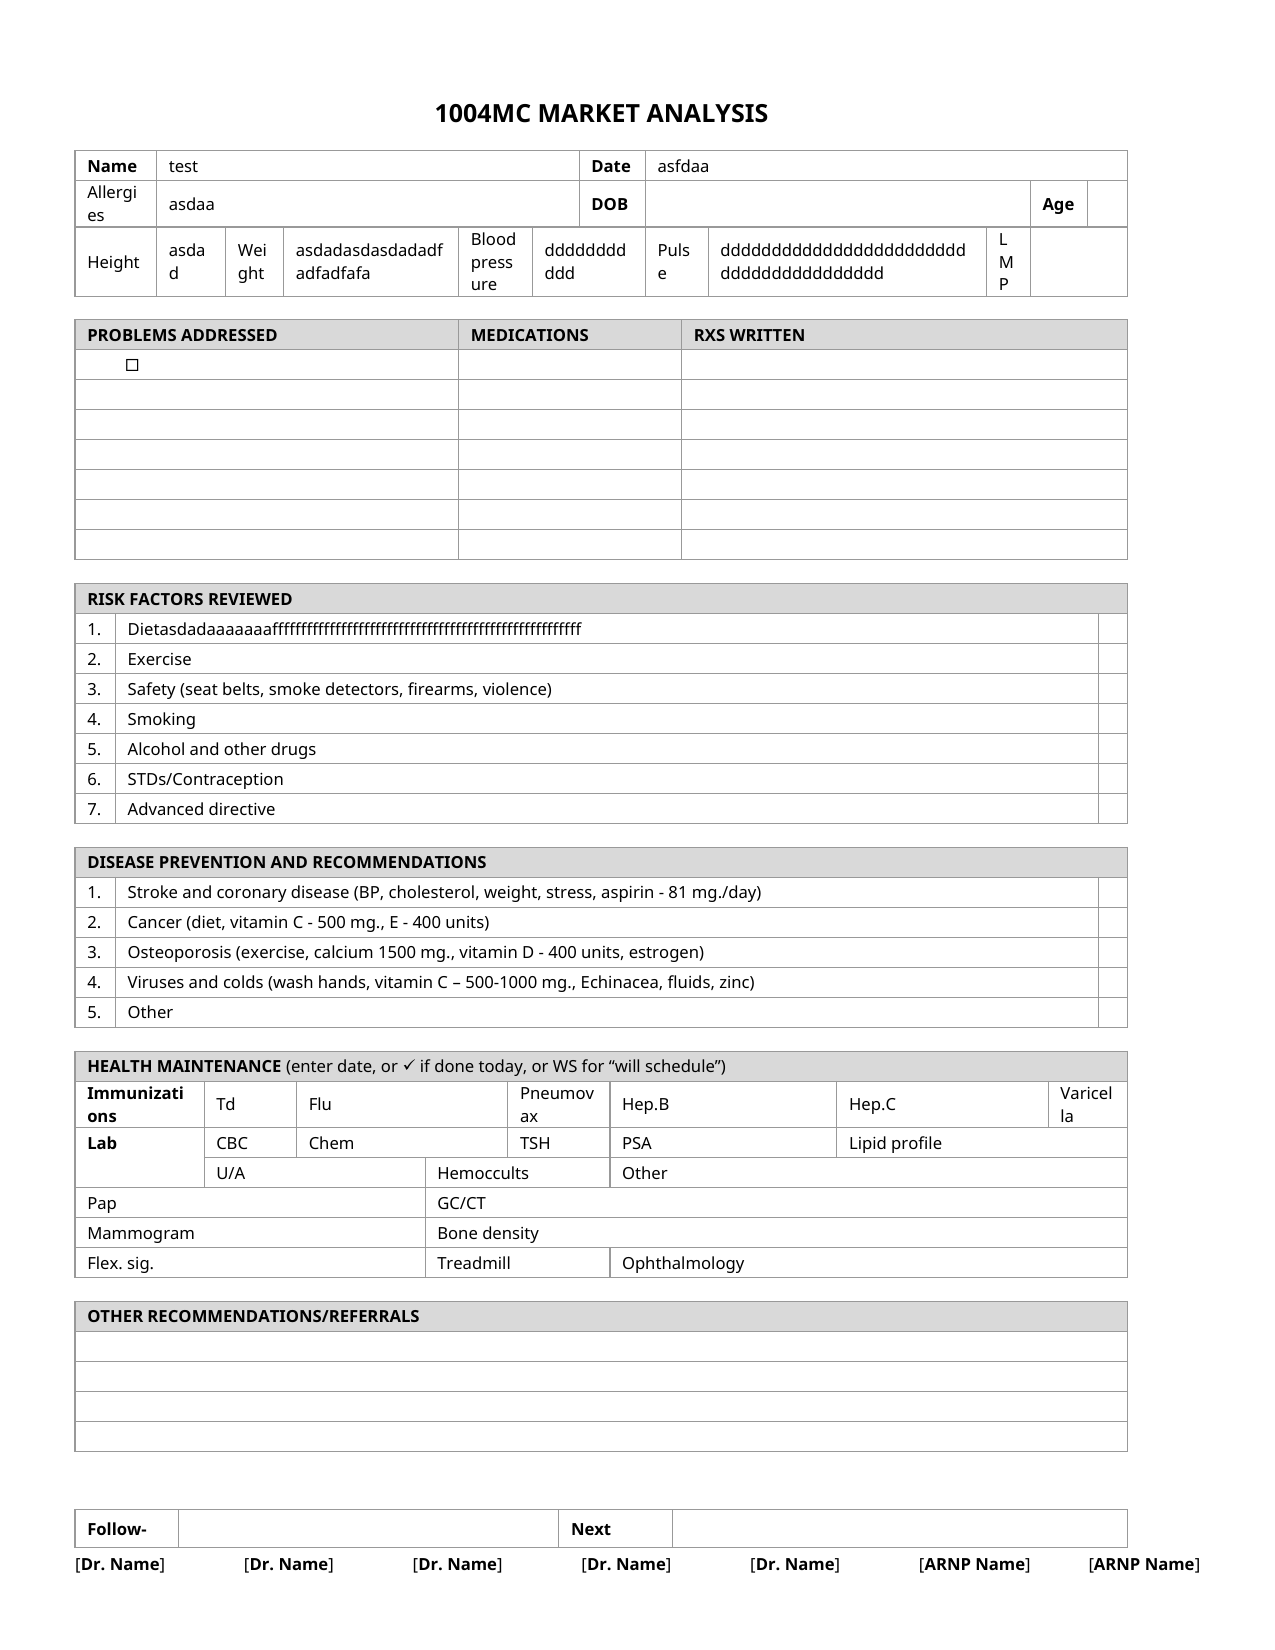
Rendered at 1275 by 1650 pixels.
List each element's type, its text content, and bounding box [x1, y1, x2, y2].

table_cell [1099, 968, 1127, 997]
table_cell Flex. sig. [76, 1248, 425, 1277]
table_cell [76, 500, 458, 529]
table_cell Allergies [76, 181, 156, 226]
table_cell [459, 410, 681, 439]
table_cell U/A [205, 1158, 425, 1187]
table_cell [1099, 938, 1127, 967]
table_cell [459, 530, 681, 559]
table_cell [1031, 228, 1127, 296]
table_cell [682, 470, 1127, 499]
table_cell [76, 440, 458, 469]
table_cell test [157, 151, 579, 180]
table_cell Height [76, 228, 156, 296]
table_header 1004MC MarkeT ANALYSIS [75, 75, 1128, 150]
table_cell [682, 380, 1127, 409]
table_cell Viruses and colds (wash hands, vitamin C – 500-1000 mg., Echinacea, fluids, zinc) [116, 968, 1098, 997]
table_cell Name [76, 151, 156, 180]
table_cell Treadmill [426, 1248, 609, 1277]
table_cell [673, 1510, 1127, 1547]
table_cell Ophthalmology [611, 1248, 1127, 1277]
table_cell Alcohol and other drugs [116, 734, 1098, 763]
table_cell [1099, 644, 1127, 673]
table_cell [1099, 998, 1127, 1027]
table_cell 3. [76, 674, 115, 703]
table_cell Lab [76, 1128, 204, 1157]
table_cell asdaa [157, 181, 579, 226]
table_cell [1099, 704, 1127, 733]
table_cell [76, 350, 458, 379]
table_cell [646, 181, 1030, 226]
table_cell dddddddddddddddddddddddddddddddddddddddd [709, 228, 986, 296]
table_cell Rxs Written [682, 320, 1127, 349]
table_cell asdadasdasdadadfadfadfafa [284, 228, 458, 296]
table_cell Chem [297, 1128, 507, 1157]
table_cell Date [580, 151, 645, 180]
table_cell Weight [226, 228, 283, 296]
table_cell [682, 350, 1127, 379]
table_cell Mammogram [76, 1218, 425, 1247]
table_cell [76, 1332, 1127, 1361]
table_cell 4. [76, 968, 115, 997]
table_cell Pneumovax [508, 1082, 609, 1127]
table_cell [75, 297, 1128, 319]
table_cell 2. [76, 644, 115, 673]
table_cell [75, 824, 1128, 847]
table_cell LMP [987, 228, 1030, 296]
table_cell [459, 350, 681, 379]
table_cell [179, 1510, 558, 1547]
table_cell [682, 440, 1127, 469]
table_cell ddddddddddd [533, 228, 645, 296]
table_cell [76, 1157, 204, 1187]
table_cell Next [559, 1510, 672, 1547]
table_cell 7. [76, 794, 115, 823]
table_cell PSA [611, 1128, 836, 1157]
table_cell asdad [157, 228, 225, 296]
table_cell [459, 470, 681, 499]
table_cell 6. [76, 764, 115, 793]
table_cell Disease prevention and recommendations [76, 848, 1127, 877]
table_cell [682, 500, 1127, 529]
table_cell [1099, 878, 1127, 907]
table_cell [75, 1278, 1128, 1301]
table_cell 1. [76, 878, 115, 907]
table_cell [75, 560, 1128, 583]
table_cell Cancer (diet, vitamin C - 500 mg., E - 400 units) [116, 908, 1098, 937]
table_cell Advanced directive [116, 794, 1098, 823]
table_cell Safety (seat belts, smoke detectors, firearms, violence) [116, 674, 1098, 703]
table_cell Health maintenance (enter date, or  if done today, or WS for “will schedule”) [76, 1052, 1127, 1081]
table_cell asfdaa [646, 151, 1127, 180]
table_cell Age [1031, 181, 1087, 226]
table_cell 5. [76, 734, 115, 763]
table_cell DOB [580, 181, 645, 226]
table_cell [75, 1028, 1128, 1051]
table_cell Medications [459, 320, 681, 349]
table_cell [76, 470, 458, 499]
table_cell Other Recommendations/Referrals [76, 1302, 1127, 1331]
table_cell [1099, 764, 1127, 793]
table_cell [459, 500, 681, 529]
table_cell Stroke and coronary disease (BP, cholesterol, weight, stress, aspirin - 81 mg./day) [116, 878, 1098, 907]
table_cell [459, 380, 681, 409]
table_cell Td [205, 1082, 296, 1127]
table_cell [1099, 794, 1127, 823]
table_cell [75, 1452, 1128, 1509]
table_cell Other [116, 998, 1098, 1027]
table_cell Problems Addressed [76, 320, 458, 349]
table_cell Follow- [76, 1510, 178, 1547]
table_cell [1088, 181, 1127, 226]
table_cell 1. [76, 614, 115, 643]
table_cell [76, 410, 458, 439]
table_cell [76, 1362, 1127, 1391]
table_cell Osteoporosis (exercise, calcium 1500 mg., vitamin D - 400 units, estrogen) [116, 938, 1098, 967]
table_cell STDs/Contraception [116, 764, 1098, 793]
table_cell Flu [297, 1082, 507, 1127]
table_cell [1099, 734, 1127, 763]
table_cell Dietasdadaaaaaaaffffffffffffffffffffffffffffffffffffffffffffffffffffff [116, 614, 1098, 643]
table_cell Other [611, 1158, 1127, 1187]
table_cell [1099, 908, 1127, 937]
table_cell [76, 1392, 1127, 1421]
table_cell Hep.C [837, 1082, 1048, 1127]
table_cell Pap [76, 1188, 425, 1217]
table_cell [682, 530, 1127, 559]
table_cell GC/CT [426, 1188, 1127, 1217]
table_cell [1099, 674, 1127, 703]
table_cell 4. [76, 704, 115, 733]
table_cell Hemoccults [426, 1158, 609, 1187]
table_cell TSH [508, 1128, 609, 1157]
table_cell Varicella [1049, 1082, 1127, 1127]
table_cell Risk factors reviewed [76, 584, 1127, 613]
table_cell [459, 440, 681, 469]
table_cell [76, 380, 458, 409]
table_cell [682, 410, 1127, 439]
table_cell CBC [205, 1128, 296, 1157]
table_cell Smoking [116, 704, 1098, 733]
table_cell 5. [76, 998, 115, 1027]
table_cell Hep.B [611, 1082, 836, 1127]
table_cell [76, 1422, 1127, 1451]
table_cell Immunizations [76, 1082, 204, 1127]
table_cell [1099, 614, 1127, 643]
table_cell Pulse [646, 228, 708, 296]
table_cell [76, 530, 458, 559]
table_cell 3. [76, 938, 115, 967]
table_cell 2. [76, 908, 115, 937]
table_cell Bone density [426, 1218, 1127, 1247]
table_cell Lipid profile [837, 1128, 1127, 1157]
table_cell Blood pressure [459, 228, 532, 296]
table_cell Exercise [116, 644, 1098, 673]
